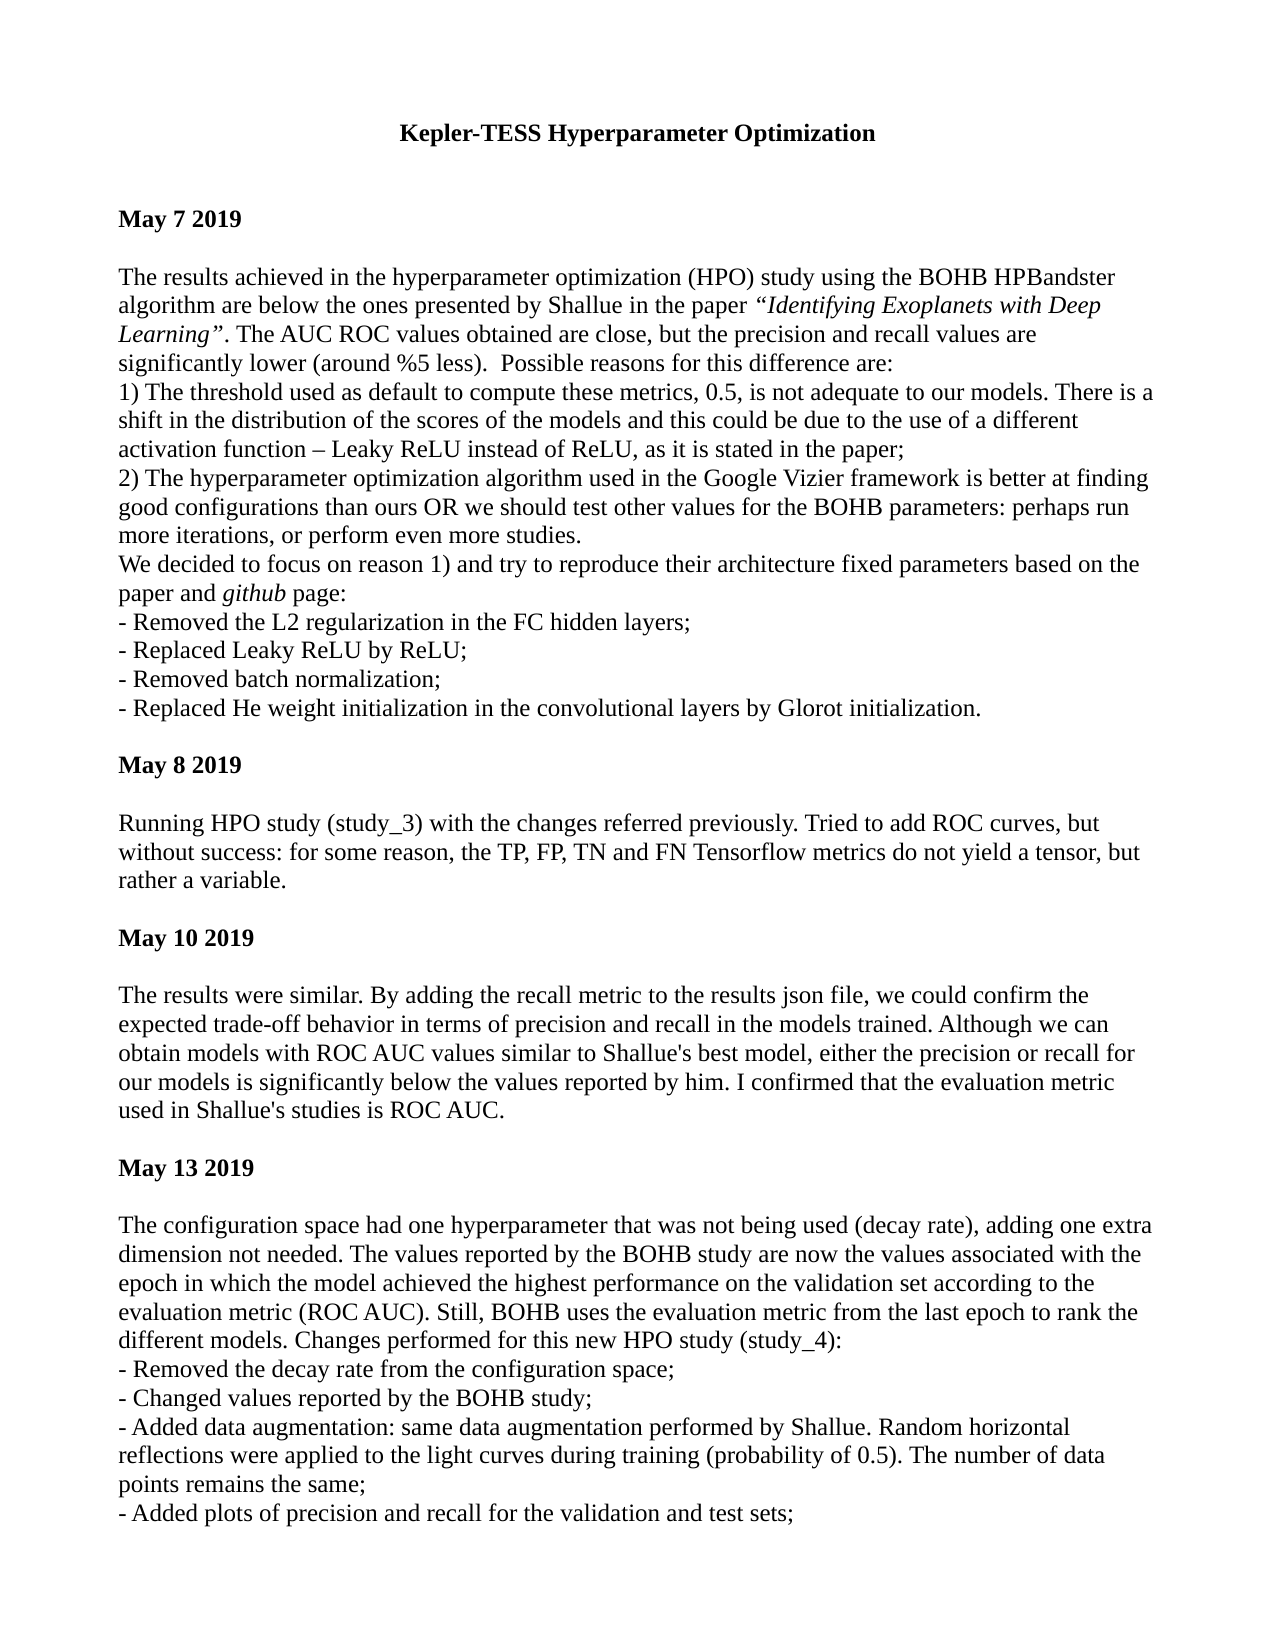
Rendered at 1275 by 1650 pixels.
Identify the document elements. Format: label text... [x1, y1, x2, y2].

text The configuration space had one hyperparameter that was not being used (decay rate), adding one extra dimension not needed. The values reported by the BOHB study are now the values associated with the epoch in which the model achieved the highest performance on the validation set according to the evaluation metric (ROC AUC). Still, BOHB uses the evaluation metric from the last epoch to rank the different models. Changes performed for this new HPO study (study_4): [118, 1211, 1157, 1354]
text We decided to focus on reason 1) and try to reproduce their architecture fixed parameters based on the paper and github page: [118, 549, 1157, 607]
text - Removed the decay rate from the configuration space; [118, 1354, 1157, 1383]
text - Replaced Leaky ReLU by ReLU; [118, 636, 1157, 664]
text - Added plots of precision and recall for the validation and test sets; [118, 1498, 1157, 1527]
text 1) The threshold used as default to compute these metrics, 0.5, is not adequate to our models. There is a shift in the distribution of the scores of the models and this could be due to the use of a different activation function – Leaky ReLU instead of ReLU, as it is stated in the paper; [118, 377, 1157, 463]
text - Removed batch normalization; [118, 664, 1157, 693]
text - Replaced He weight initialization in the convolutional layers by Glorot initialization. [118, 693, 1157, 722]
text 2) The hyperparameter optimization algorithm used in the Google Vizier framework is better at finding good configurations than ours OR we should test other values for the BOHB parameters: perhaps run more iterations, or perform even more studies. [118, 463, 1157, 549]
text May 7 2019 [118, 204, 1157, 233]
text - Added data augmentation: same data augmentation performed by Shallue. Random horizontal reflections were applied to the light curves during training (probability of 0.5). The number of data points remains the same; [118, 1412, 1157, 1498]
text The results achieved in the hyperparameter optimization (HPO) study using the BOHB HPBandster algorithm are below the ones presented by Shallue in the paper “Identifying Exoplanets with Deep Learning”. The AUC ROC values obtained are close, but the precision and recall values are significantly lower (around %5 less). Possible reasons for this difference are: [118, 262, 1157, 377]
text Running HPO study (study_3) with the changes referred previously. Tried to add ROC curves, but without success: for some reason, the TP, FP, TN and FN Tensorflow metrics do not yield a tensor, but rather a variable. [118, 808, 1157, 894]
text The results were similar. By adding the recall metric to the results json file, we could confirm the expected trade-off behavior in terms of precision and recall in the models trained. Although we can obtain models with ROC AUC values similar to Shallue's best model, either the precision or recall for our models is significantly below the values reported by him. I confirmed that the evaluation metric used in Shallue's studies is ROC AUC. [118, 981, 1157, 1124]
text May 10 2019 [118, 923, 1157, 952]
text Kepler-TESS Hyperparameter Optimization [118, 118, 1157, 147]
text - Removed the L2 regularization in the FC hidden layers; [118, 607, 1157, 636]
text May 8 2019 [118, 751, 1157, 779]
text - Changed values reported by the BOHB study; [118, 1383, 1157, 1412]
text May 13 2019 [118, 1153, 1157, 1182]
